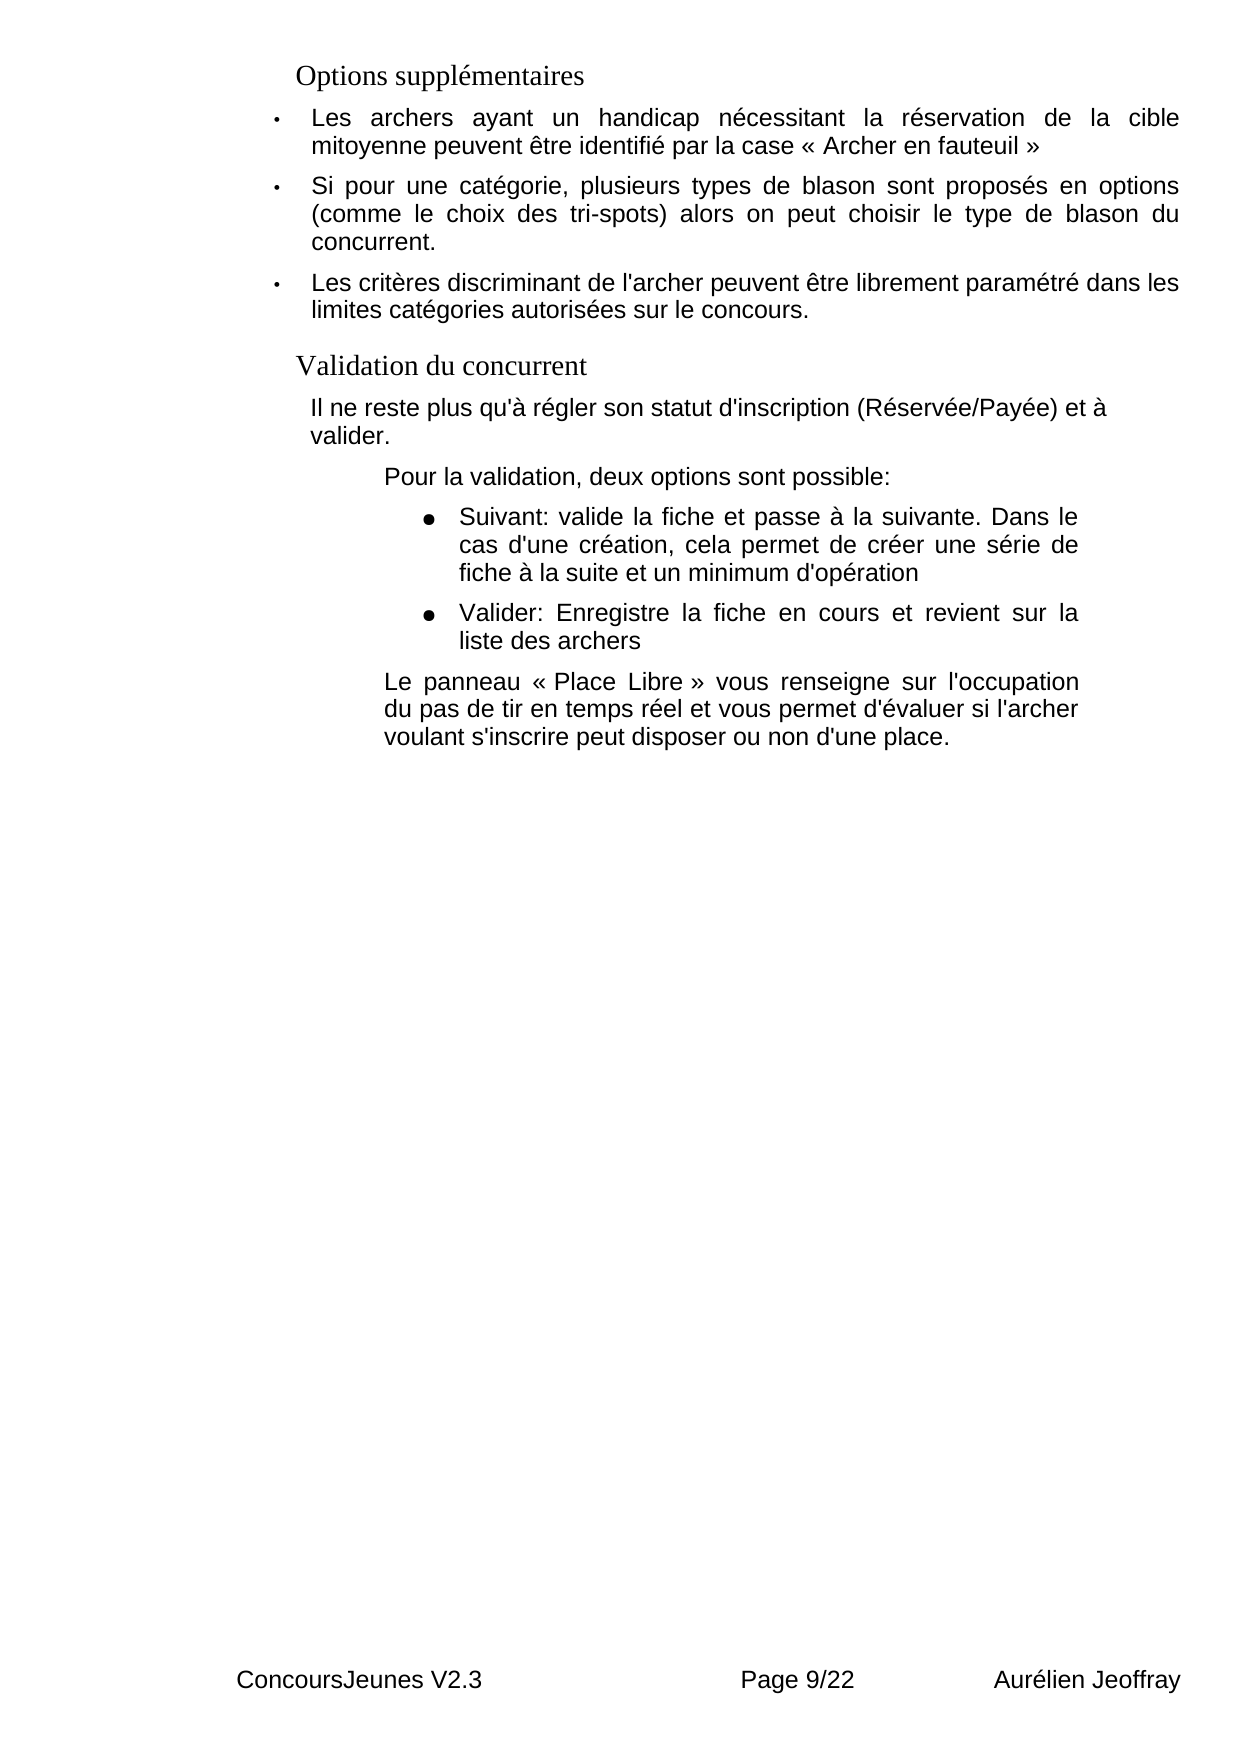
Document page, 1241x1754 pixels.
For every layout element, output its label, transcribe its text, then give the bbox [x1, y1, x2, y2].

list Valider: Enregistre la fiche en cours et revient sur la liste des archers [421, 599, 1080, 655]
text Pour la validation, deux options sont possible: [384, 462, 1080, 490]
list Il ne reste plus qu'à régler son statut d'inscription (Réservée/Payée) et à valider. [273, 394, 1181, 450]
text Le panneau « Place Libre » vous renseigne sur l'occupation du pas de tir en temps réel et vous permet d'évaluer si l'archer voulant s'inscrire peut disposer ou non d'une place. [384, 667, 1080, 751]
subtitle Options supplémentaires [295, 59, 1181, 91]
list Les critères discriminant de l'archer peuvent être librement paramétré dans les limites catégories autorisées sur le concours. [274, 268, 1181, 324]
list Si pour une catégorie, plusieurs types de blason sont proposés en options (comme le choix des tri-spots) alors on peut choisir le type de blason du concurrent. [274, 172, 1181, 256]
list Suivant: valide la fiche et passe à la suivante. Dans le cas d'une création, cela permet de créer une série de fiche à la suite et un minimum d'opération [421, 503, 1080, 587]
subtitle Validation du concurrent [295, 349, 1181, 382]
list Les archers ayant un handicap nécessitant la réservation de la cible mitoyenne peuvent être identifié par la case « Archer en fauteuil » [274, 104, 1181, 160]
